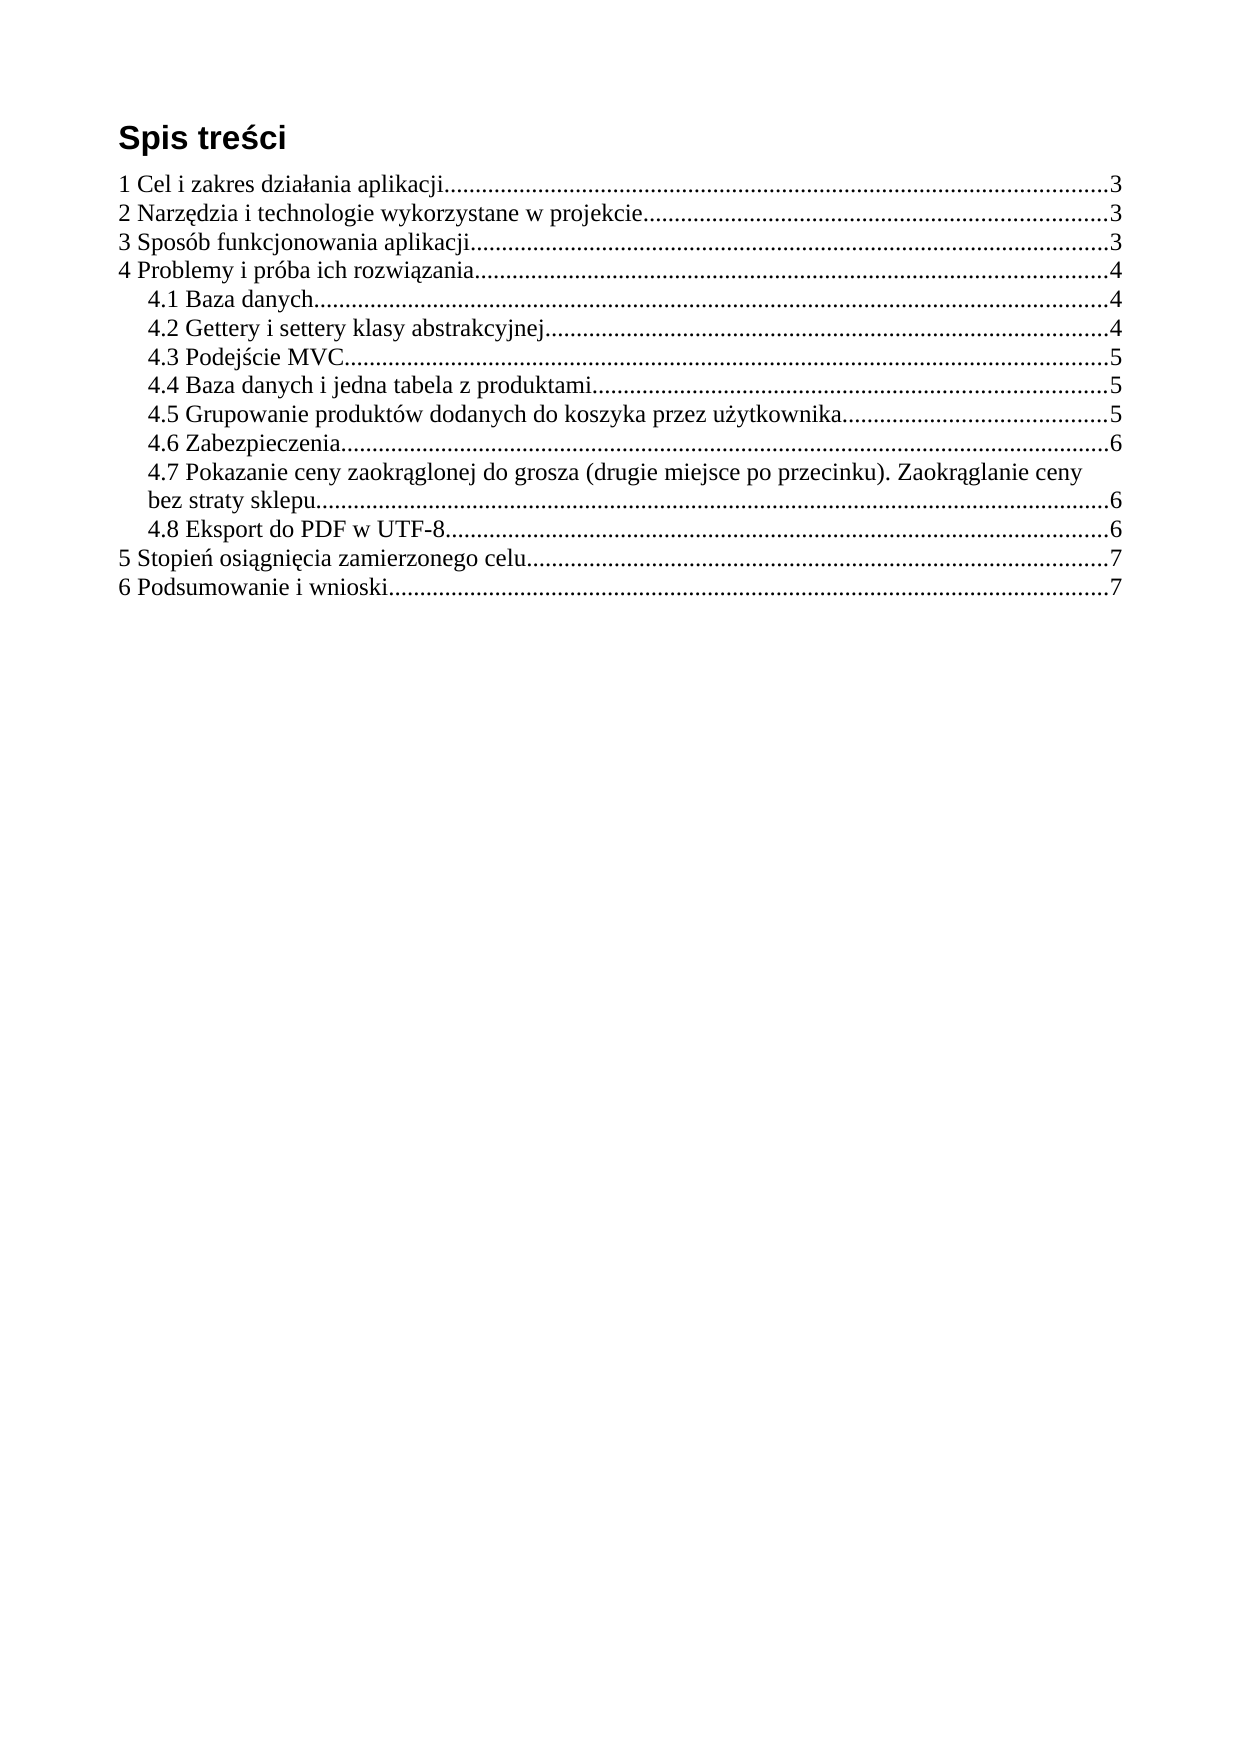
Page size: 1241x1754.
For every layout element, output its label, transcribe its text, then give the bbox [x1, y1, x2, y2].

text 3 Sposób funkcjonowania aplikacji 3 [118, 227, 1122, 255]
text 4.1 Baza danych 4 [148, 284, 1122, 313]
text 2 Narzędzia i technologie wykorzystane w projekcie 3 [118, 198, 1122, 227]
text 4.4 Baza danych i jedna tabela z produktami 5 [148, 370, 1122, 399]
text 4.7 Pokazanie ceny zaokrąglonej do grosza (drugie miejsce po przecinku). Zaokrąglanie ceny bez straty sklepu 6 [148, 457, 1122, 514]
text 4 Problemy i próba ich rozwiązania 4 [118, 255, 1122, 284]
text 4.5 Grupowanie produktów dodanych do koszyka przez użytkownika 5 [148, 399, 1122, 428]
text 4.6 Zabezpieczenia 6 [148, 428, 1122, 457]
subtitle Spis treści [118, 118, 1122, 157]
text 1 Cel i zakres działania aplikacji 3 [118, 169, 1122, 198]
text 4.8 Eksport do PDF w UTF-8 6 [148, 514, 1122, 543]
text 4.2 Gettery i settery klasy abstrakcyjnej 4 [148, 313, 1122, 342]
text 6 Podsumowanie i wnioski 7 [118, 572, 1122, 600]
text 4.3 Podejście MVC 5 [148, 342, 1122, 370]
text 5 Stopień osiągnięcia zamierzonego celu 7 [118, 543, 1122, 572]
